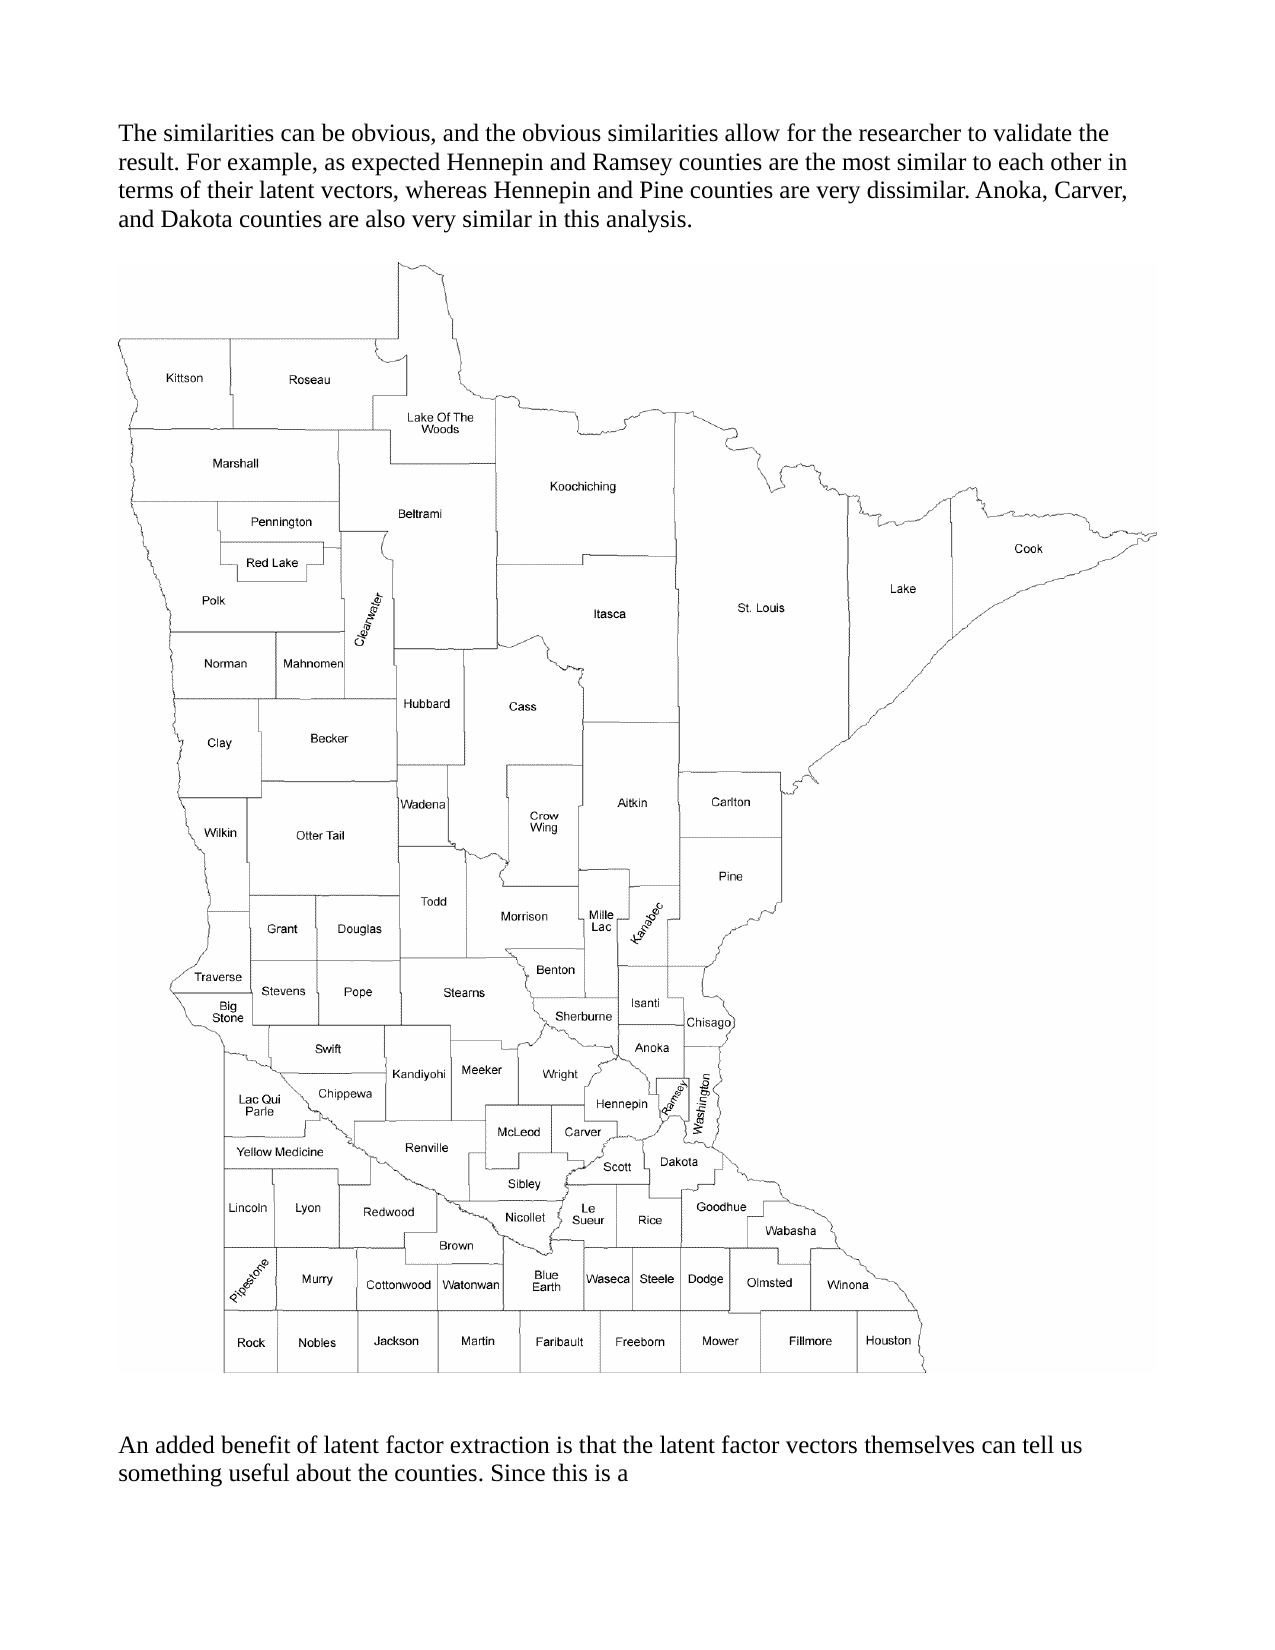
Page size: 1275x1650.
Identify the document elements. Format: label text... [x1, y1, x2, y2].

text The similarities can be obvious, and the obvious similarities allow for the researcher to validate the result. For example, as expected Hennepin and Ramsey counties are the most similar to each other in terms of their latent vectors, whereas Hennepin and Pine counties are very dissimilar. Anoka, Carver, and Dakota counties are also very similar in this analysis. [118, 118, 1157, 233]
picture [118, 261, 1157, 1373]
text An added benefit of latent factor extraction is that the latent factor vectors themselves can tell us something useful about the counties. Since this is a [118, 1430, 1157, 1487]
